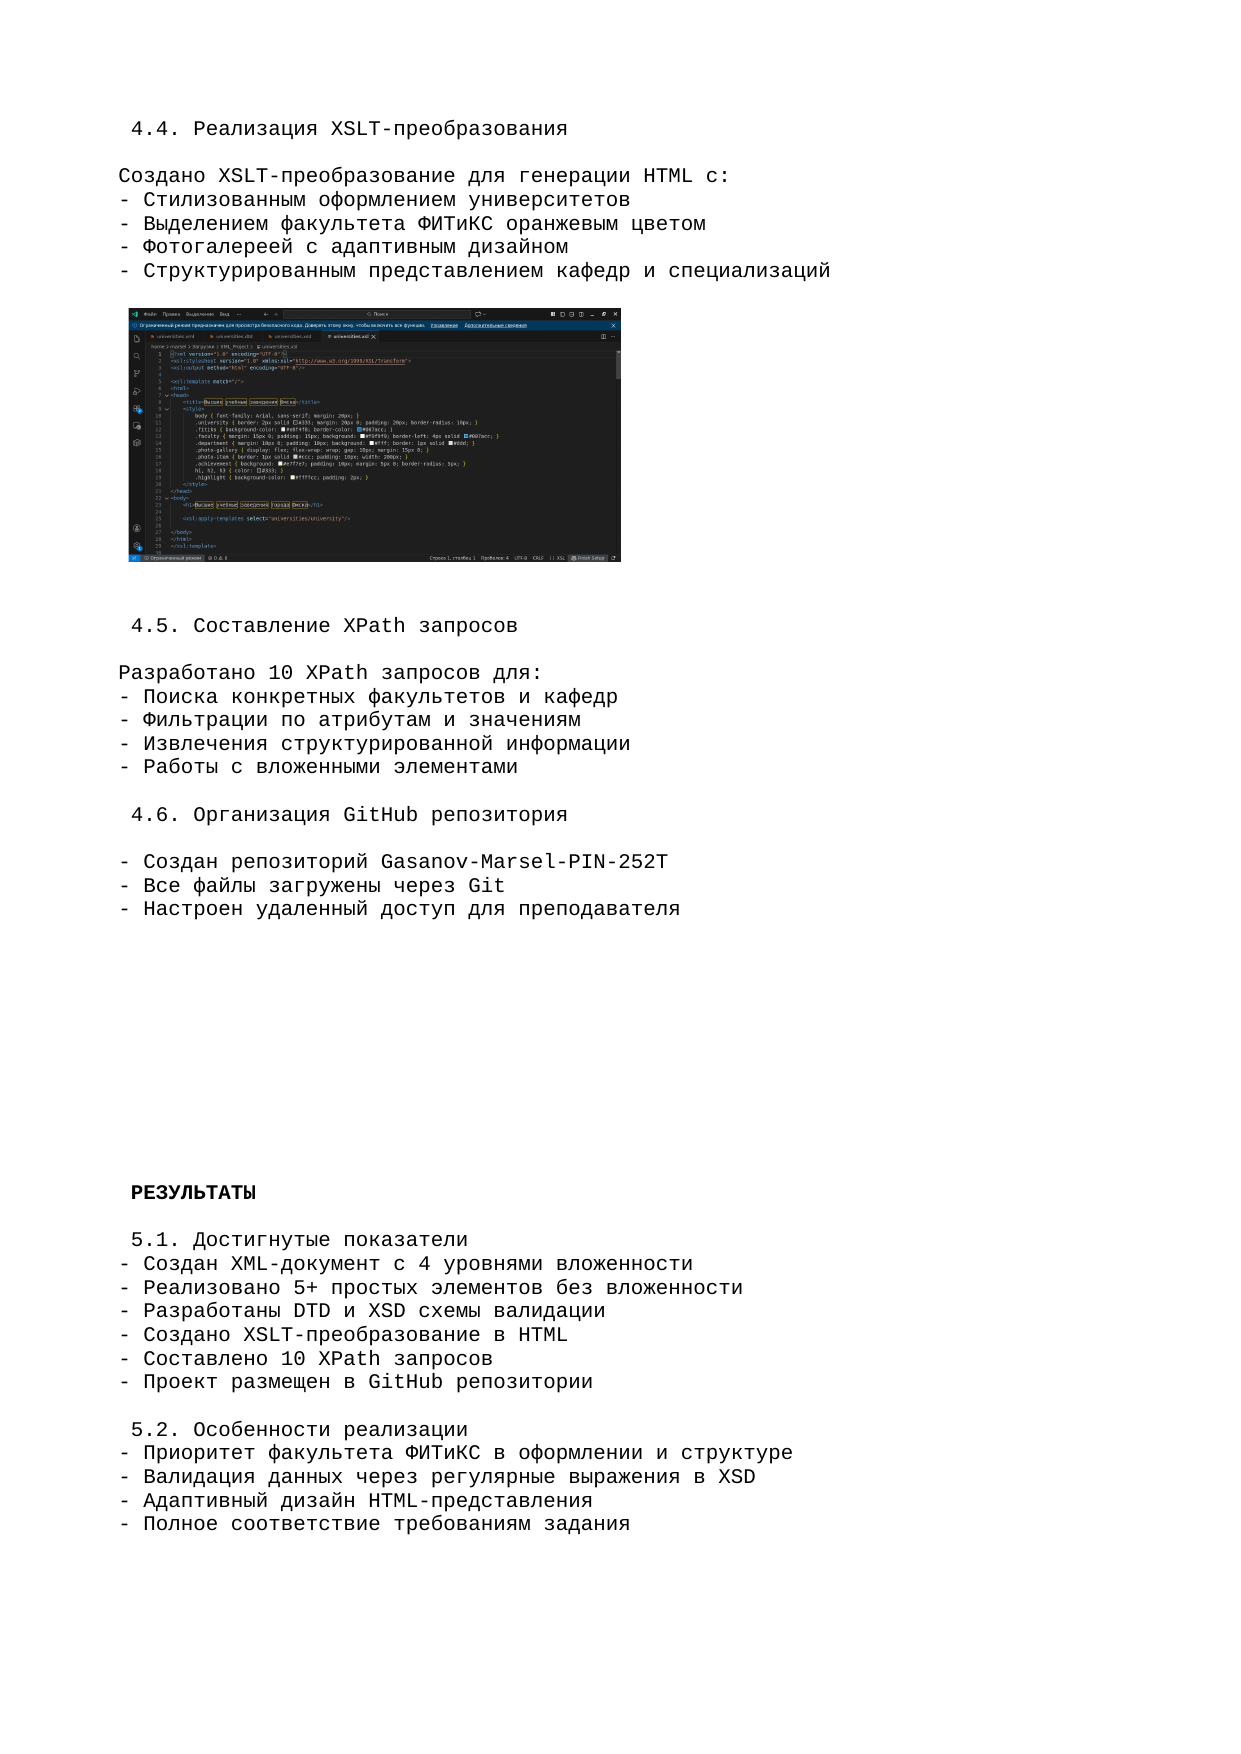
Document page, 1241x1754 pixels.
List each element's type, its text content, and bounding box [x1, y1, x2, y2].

text 4.6. Организация GitHub репозитория [118, 804, 1122, 827]
text - Фильтрации по атрибутам и значениям [118, 709, 1122, 733]
text - Создан репозиторий Gasanov-Marsel-PIN-252T [118, 851, 1122, 875]
text - Извлечения структурированной информации [118, 733, 1122, 757]
text 4.5. Составление XPath запросов [118, 615, 1122, 638]
text - Проект размещен в GitHub репозитории [118, 1371, 1122, 1395]
text - Фотогалереей с адаптивным дизайном [118, 236, 1122, 260]
text - Разработаны DTD и XSD схемы валидации [118, 1300, 1122, 1324]
text - Создан XML-документ с 4 уровнями вложенности [118, 1253, 1122, 1277]
text 5.1. Достигнутые показатели [118, 1229, 1122, 1253]
text 5.2. Особенности реализации [118, 1419, 1122, 1442]
text - Выделением факультета ФИТиКС оранжевым цветом [118, 213, 1122, 236]
text 4.4. Реализация XSLT-преобразования [118, 118, 1122, 142]
text - Работы с вложенными элементами [118, 757, 1122, 780]
text - Полное соответствие требованиям задания [118, 1513, 1122, 1537]
text - Создано XSLT-преобразование в HTML [118, 1324, 1122, 1348]
text - Составлено 10 XPath запросов [118, 1348, 1122, 1371]
text - Валидация данных через регулярные выражения в XSD [118, 1466, 1122, 1489]
text - Реализовано 5+ простых элементов без вложенности [118, 1277, 1122, 1300]
text - Настроен удаленный доступ для преподавателя [118, 898, 1122, 922]
text РЕЗУЛЬТАТЫ [118, 1182, 1122, 1206]
text - Поиска конкретных факультетов и кафедр [118, 686, 1122, 709]
text - Приоритет факультета ФИТиКС в оформлении и структуре [118, 1442, 1122, 1466]
text - Адаптивный дизайн HTML-представления [118, 1489, 1122, 1513]
text - Структурированным представлением кафедр и специализаций [118, 260, 1122, 284]
text - Все файлы загружены через Git [118, 875, 1122, 898]
text Разработано 10 XPath запросов для: [118, 662, 1122, 686]
text Создано XSLT-преобразование для генерации HTML с: [118, 165, 1122, 189]
text - Стилизованным оформлением университетов [118, 189, 1122, 213]
